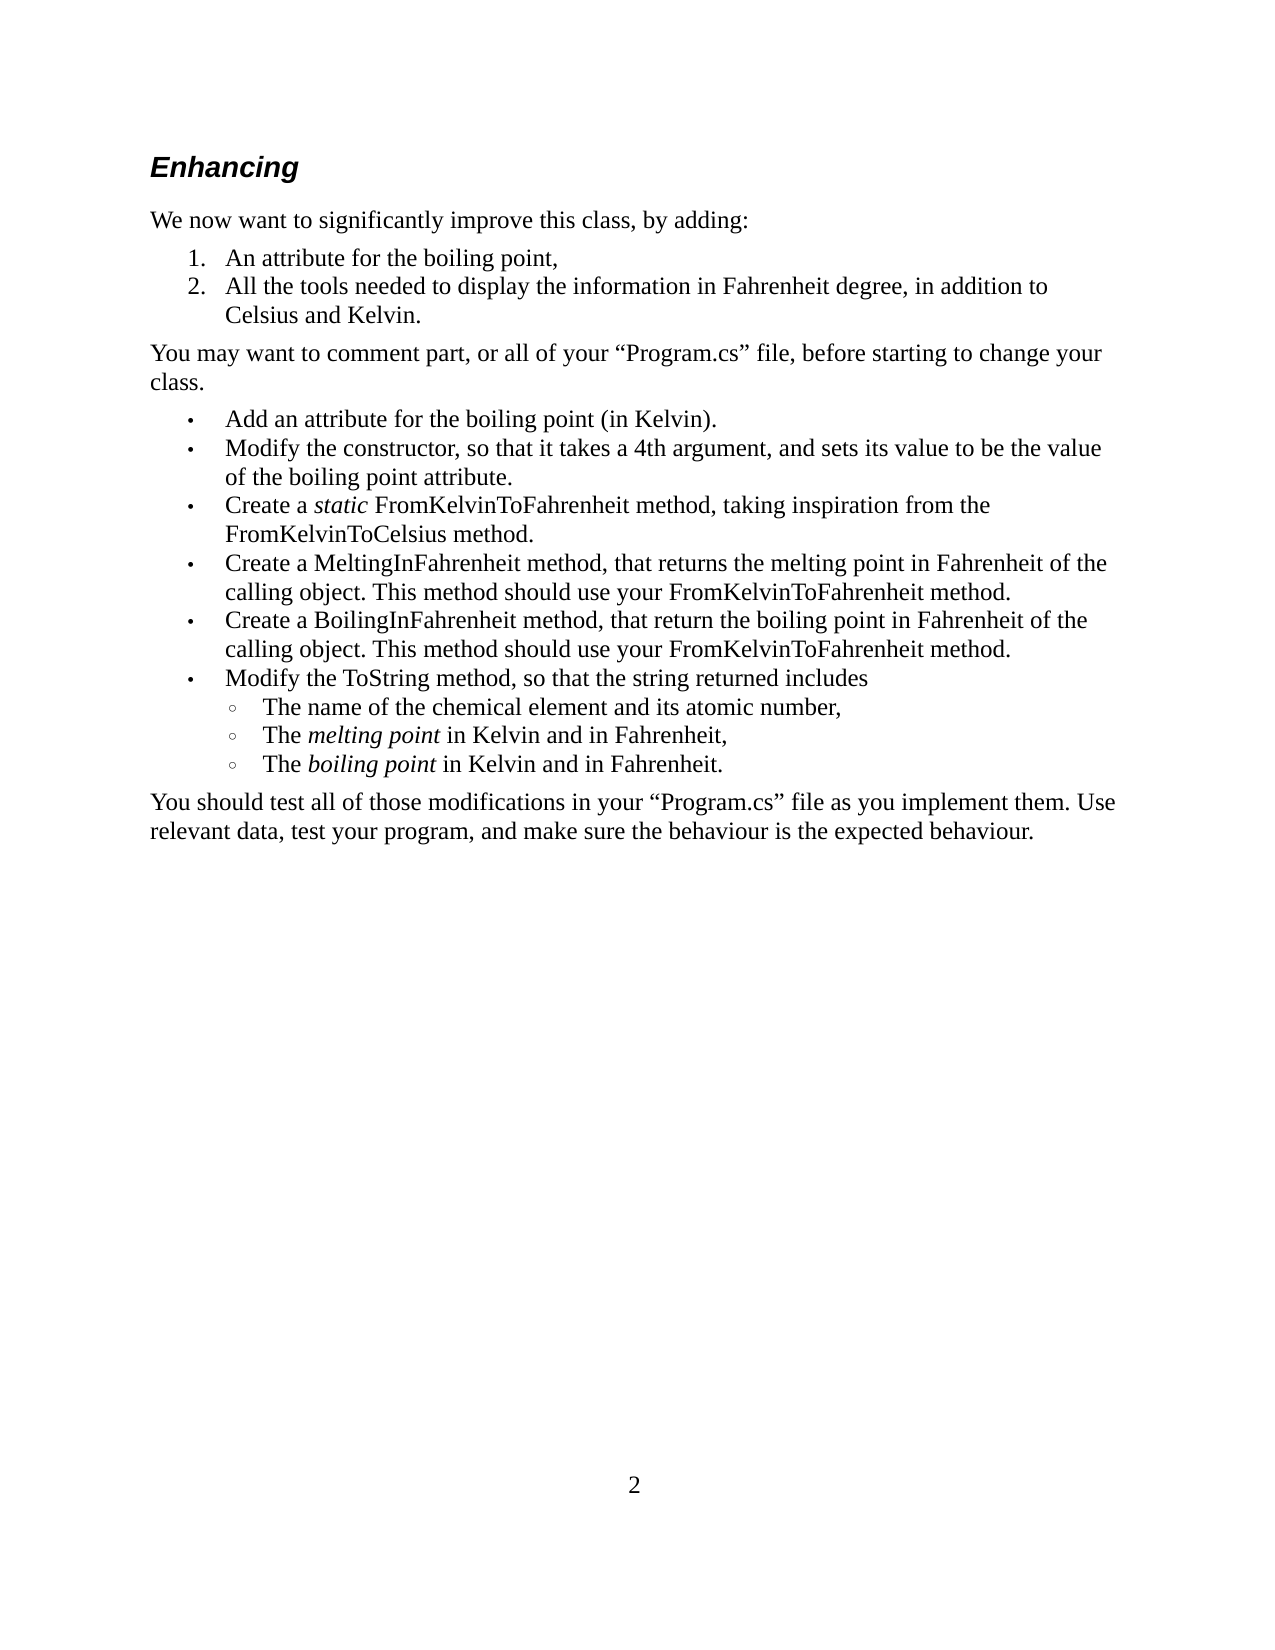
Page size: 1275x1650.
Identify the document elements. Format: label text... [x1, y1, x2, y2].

list Add an attribute for the boiling point (in Kelvin). [187, 404, 1125, 433]
list Create a MeltingInFahrenheit method, that returns the melting point in Fahrenheit of the calling object. This method should use your FromKelvinToFahrenheit method. [187, 548, 1125, 606]
list Modify the constructor, so that it takes a 4th argument, and sets its value to be the value of the boiling point attribute. [187, 433, 1125, 491]
subtitle Enhancing [150, 150, 1125, 183]
list Create a BoilingInFahrenheit method, that return the boiling point in Fahrenheit of the calling object. This method should use your FromKelvinToFahrenheit method. [187, 606, 1125, 663]
list Create a static FromKelvinToFahrenheit method, taking inspiration from the FromKelvinToCelsius method. [187, 491, 1125, 548]
list An attribute for the boiling point, [187, 243, 1125, 271]
list The boiling point in Kelvin and in Fahrenheit. [225, 749, 1125, 778]
list All the tools needed to display the information in Fahrenheit degree, in addition to Celsius and Kelvin. [187, 271, 1125, 329]
list The melting point in Kelvin and in Fahrenheit, [225, 721, 1125, 749]
text We now want to significantly improve this class, by adding: [150, 205, 1125, 234]
list The name of the chemical element and its atomic number, [225, 692, 1125, 721]
text You should test all of those modifications in your “Program.cs” file as you implement them. Use relevant data, test your program, and make sure the behaviour is the expected behaviour. [150, 787, 1125, 844]
list Modify the ToString method, so that the string returned includes [187, 663, 1125, 692]
text You may want to comment part, or all of your “Program.cs” file, before starting to change your class. [150, 338, 1125, 395]
